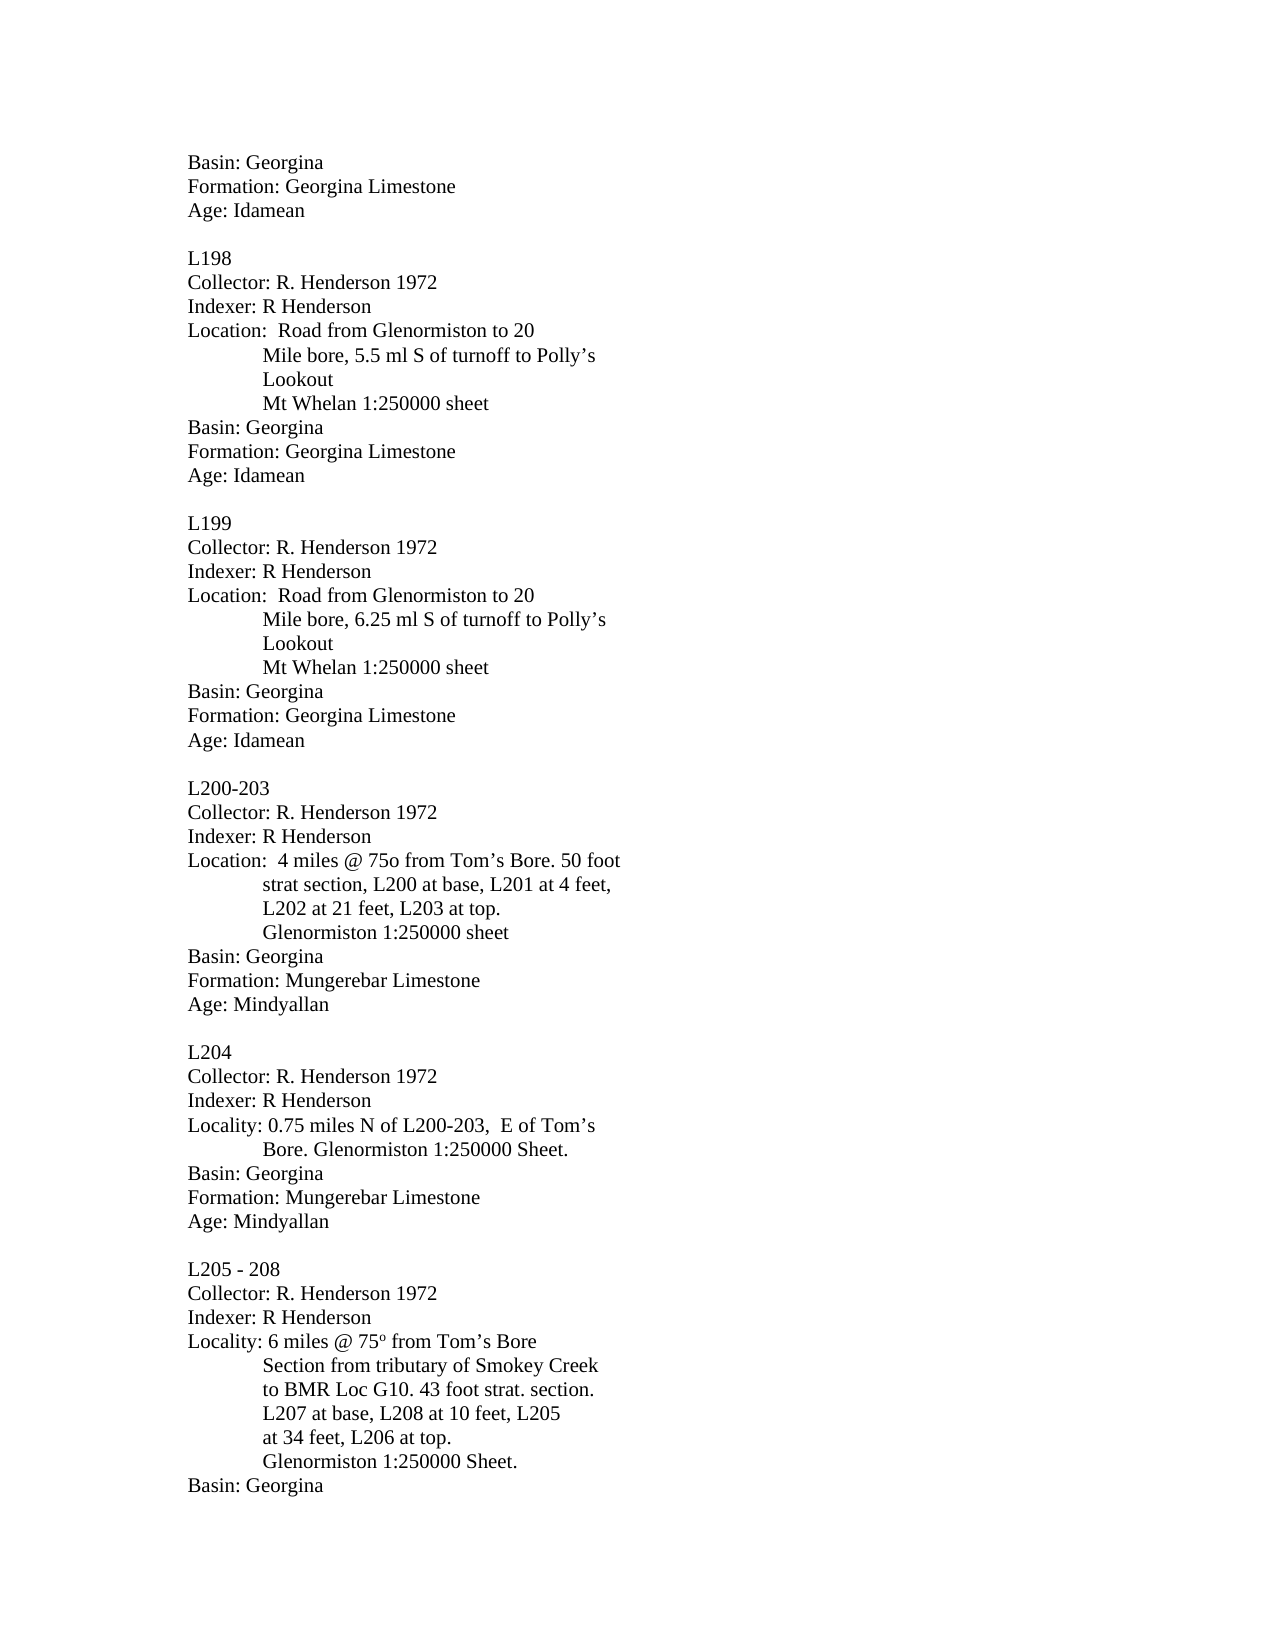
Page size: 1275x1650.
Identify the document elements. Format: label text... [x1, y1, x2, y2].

text Collector: R. Henderson 1972 [187, 535, 1087, 559]
text Formation: Mungerebar Limestone [187, 1185, 1087, 1209]
text L199 [187, 511, 1087, 535]
text L202 at 21 feet, L203 at top. [187, 896, 1087, 920]
text Locality: 6 miles @ 75o from Tom’s Bore [187, 1329, 1087, 1353]
text Basin: Georgina [187, 1473, 1087, 1497]
text Mt Whelan 1:250000 sheet [187, 655, 1087, 679]
text at 34 feet, L206 at top. [187, 1425, 1087, 1449]
text Indexer: R Henderson [187, 1088, 1087, 1112]
text Collector: R. Henderson 1972 [187, 1064, 1087, 1088]
text Glenormiston 1:250000 sheet [187, 920, 1087, 944]
text Section from tributary of Smokey Creek [187, 1353, 1087, 1377]
text Collector: R. Henderson 1972 [187, 270, 1087, 294]
text Formation: Mungerebar Limestone [187, 968, 1087, 992]
text L207 at base, L208 at 10 feet, L205 [187, 1401, 1087, 1425]
text Indexer: R Henderson [187, 559, 1087, 583]
text Location: 4 miles @ 75o from Tom’s Bore. 50 foot [187, 848, 1087, 872]
text Age: Idamean [187, 463, 1087, 487]
text to BMR Loc G10. 43 foot strat. section. [187, 1377, 1087, 1401]
text L200-203 [187, 776, 1087, 800]
text Age: Idamean [187, 727, 1087, 752]
text Formation: Georgina Limestone [187, 703, 1087, 727]
text L204 [187, 1040, 1087, 1064]
text Lookout [187, 631, 1087, 655]
text Age: Idamean [187, 198, 1087, 222]
text Basin: Georgina [187, 1161, 1087, 1185]
text Mt Whelan 1:250000 sheet [187, 391, 1087, 415]
text Age: Mindyallan [187, 1209, 1087, 1233]
text Basin: Georgina [187, 415, 1087, 439]
text Basin: Georgina [187, 944, 1087, 968]
text Basin: Georgina [187, 150, 1087, 174]
text Mile bore, 6.25 ml S of turnoff to Polly’s [187, 607, 1087, 631]
text L198 [187, 246, 1087, 270]
text Indexer: R Henderson [187, 824, 1087, 848]
text Location: Road from Glenormiston to 20 [187, 583, 1087, 607]
text Glenormiston 1:250000 Sheet. [187, 1449, 1087, 1473]
text Formation: Georgina Limestone [187, 174, 1087, 198]
text Bore. Glenormiston 1:250000 Sheet. [187, 1137, 1087, 1161]
text L205 - 208 [187, 1257, 1087, 1281]
text Collector: R. Henderson 1972 [187, 800, 1087, 824]
text Locality: 0.75 miles N of L200-203, E of Tom’s [187, 1112, 1087, 1137]
text Formation: Georgina Limestone [187, 439, 1087, 463]
text Age: Mindyallan [187, 992, 1087, 1016]
text Indexer: R Henderson [187, 294, 1087, 318]
text Indexer: R Henderson [187, 1305, 1087, 1329]
text Location: Road from Glenormiston to 20 [187, 318, 1087, 342]
text Basin: Georgina [187, 679, 1087, 703]
text Mile bore, 5.5 ml S of turnoff to Polly’s [187, 342, 1087, 367]
text Collector: R. Henderson 1972 [187, 1281, 1087, 1305]
text strat section, L200 at base, L201 at 4 feet, [187, 872, 1087, 896]
text Lookout [187, 367, 1087, 391]
